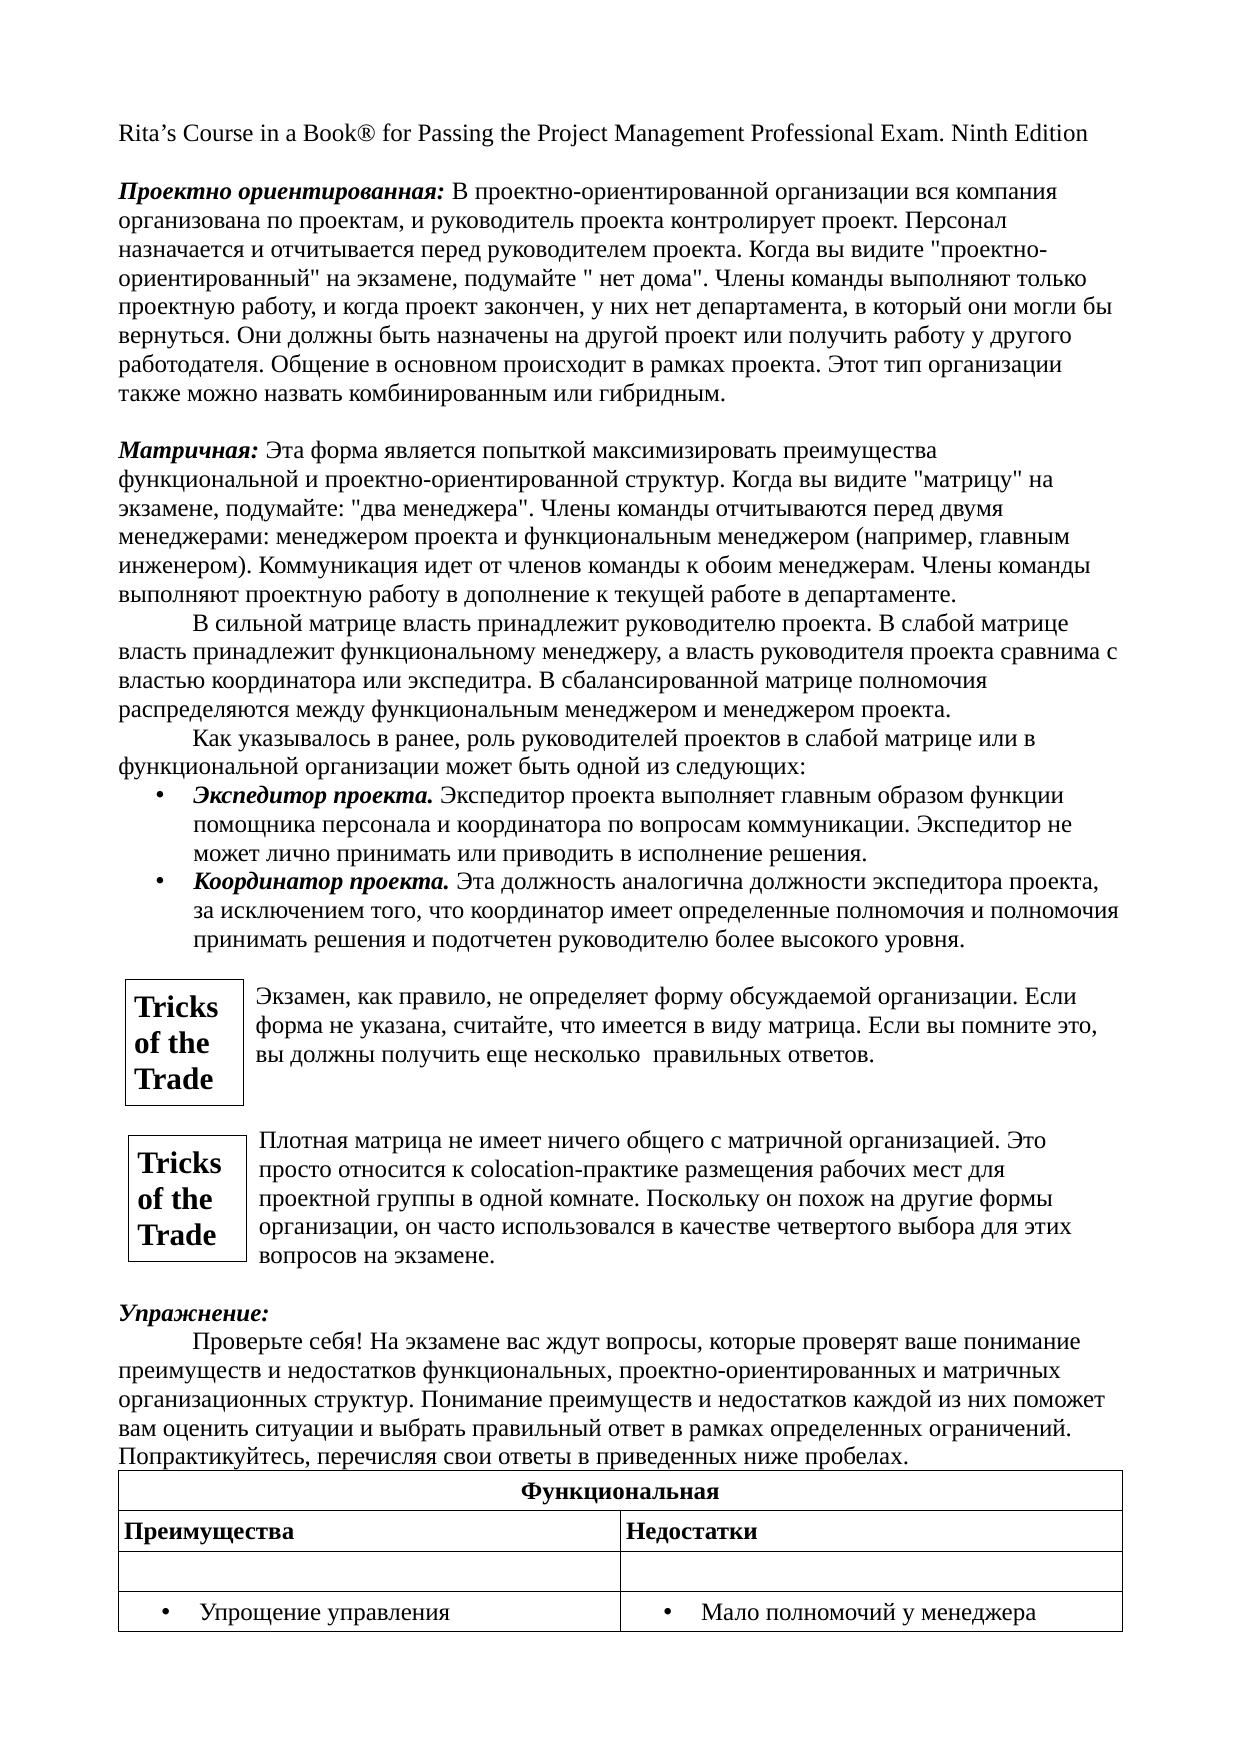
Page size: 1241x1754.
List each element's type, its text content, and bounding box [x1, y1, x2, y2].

text В сильной матрице власть принадлежит руководителю проекта. В слабой матрице власть принадлежит функциональному менеджеру, а власть руководителя проекта сравнима с властью координатора или экспедитра. В сбалансированной матрице полномочия распределяются между функциональным менеджером и менеджером проекта. [118, 608, 1122, 723]
table_cell Преимущества [119, 1511, 620, 1551]
text Проектно ориентированная: В проектно-ориентированной организации вся компания организована по проектам, и руководитель проекта контролирует проект. Персонал назначается и отчитывается перед руководителем проекта. Когда вы видите "проектно-ориентированный" на экзамене, подумайте " нет дома". Члены команды выполняют только проектную работу, и когда проект закончен, у них нет департамента, в который они могли бы вернуться. Они должны быть назначены на другой проект или получить работу у другого работодателя. Общение в основном происходит в рамках проекта. Этот тип организации также можно назвать комбинированным или гибридным. [118, 176, 1122, 406]
table_cell Недостатки [621, 1511, 1122, 1551]
text Tricks of the Trade [134, 988, 234, 1096]
table_cell Мало полномочий у менеджера проектов — плохая управляемость. У членов команды есть текущая работа конкурирующая с работами по проекту(Люди уделяют больше внимания своей функциональной специальности в ущерб проекту). Нет карьерных перспектив у менеджера проекта. [621, 1592, 1122, 1631]
table_header Функциональная [119, 1471, 1122, 1510]
text Проверьте себя! На экзамене вас ждут вопросы, которые проверят ваше понимание преимуществ и недостатков функциональных, проектно-ориентированных и матричных организационных структур. Понимание преимуществ и недостатков каждой из них поможет вам оценить ситуации и выбрать правильный ответ в рамках определенных ограничений. Попрактикуйтесь, перечисляя свои ответы в приведенных ниже пробелах. [118, 1326, 1122, 1470]
text Экзамен, как правило, не определяет форму обсуждаемой организации. Если форма не указана, считайте, что имеется в виду матрица. Если вы помните это, вы должны получить еще несколько правильных ответов. [244, 981, 1122, 1068]
text Плотная матрица не имеет ничего общего с матричной организацией. Это просто относится к colocation-практике размещения рабочих мест для проектной группы в одной комнате. Поскольку он похож на другие формы организации, он часто использовался в качестве четвертого выбора для этих вопросов на экзамене. [118, 1125, 1122, 1269]
list Координатор проекта. Эта должность аналогична должности экспедитора проекта, за исключением того, что координатор имеет определенные полномочия и полномочия принимать решения и подотчетен руководителю более высокого уровня. [156, 866, 1122, 953]
table_cell Упрощение управления специалистами(Все рядом, хорошее взаимодействие если проект в рамках одного подразделения). Члены команды отчитываются только перед одним руководителем. Аналогичные ресурсы централизованы, так как компания сгруппирована по специальностям(Есть доступ к центрам компетенции — другим сотрудникам отдела) Четко определенные пути карьерного роста в областях специализации(Возможность карьерного роста.) [119, 1592, 620, 1631]
text Как указывалось в ранее, роль руководителей проектов в слабой матрице или в функциональной организации может быть одной из следующих: [118, 723, 1122, 780]
text Матричная: Эта форма является попыткой максимизировать преимущества функциональной и проектно-ориентированной структур. Когда вы видите "матрицу" на экзамене, подумайте: "два менеджера". Члены команды отчитываются перед двумя менеджерами: менеджером проекта и функциональным менеджером (например, главным инженером). Коммуникация идет от членов команды к обоим менеджерам. Члены команды выполняют проектную работу в дополнение к текущей работе в департаменте. [118, 435, 1122, 608]
text Tricks of the Trade [137, 1144, 238, 1252]
text Упражнение: [118, 1298, 1122, 1326]
table_cell [119, 1552, 620, 1591]
list Экспедитор проекта. Экспедитор проекта выполняет главным образом функции помощника персонала и координатора по вопросам коммуникации. Экспедитор не может лично принимать или приводить в исполнение решения. [156, 780, 1122, 866]
table_cell [621, 1552, 1122, 1591]
